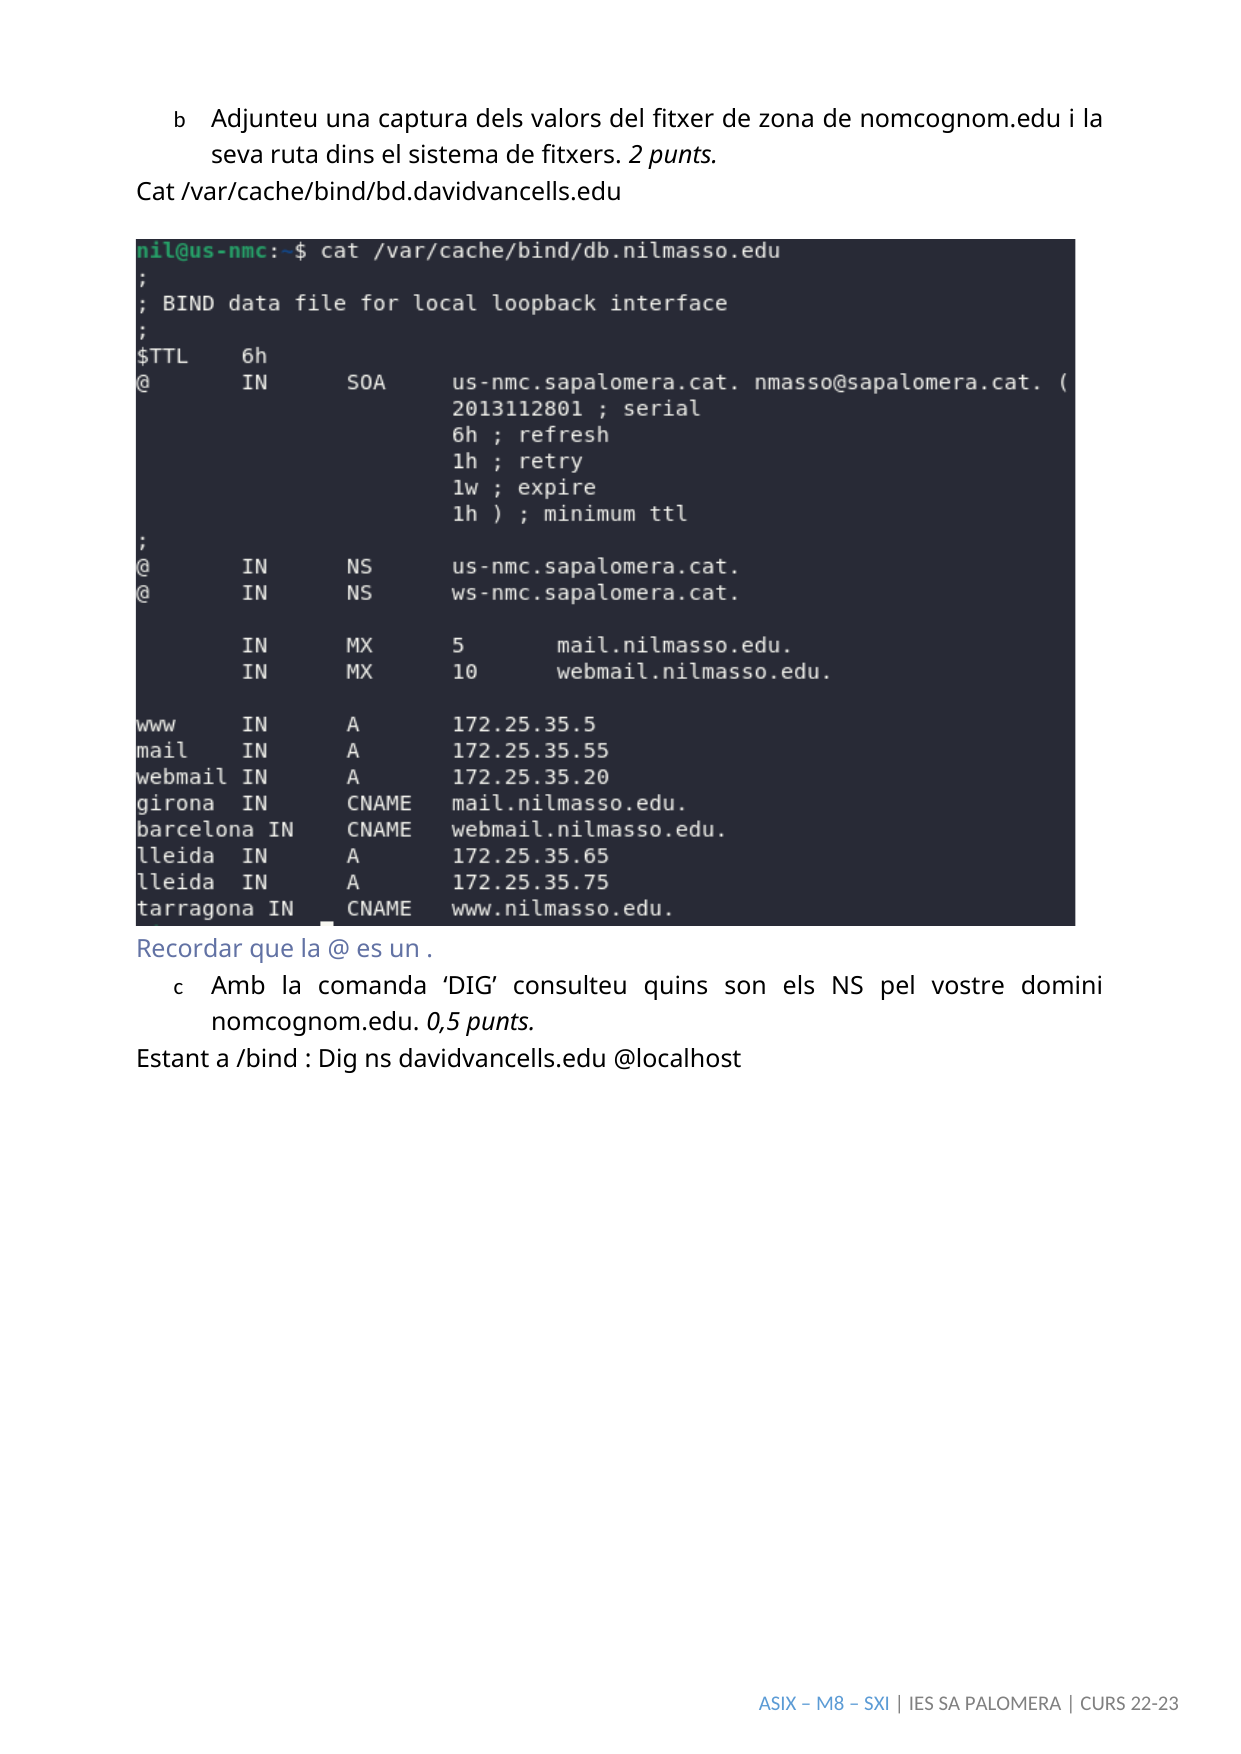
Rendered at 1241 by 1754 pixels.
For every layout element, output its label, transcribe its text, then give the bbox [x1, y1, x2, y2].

list Recordar que la @ es un . [136, 211, 1104, 964]
picture [135, 239, 1076, 926]
list Cat /var/cache/bind/bd.davidvancells.edu [136, 174, 1104, 208]
list Amb la comanda ‘DIG’ consulteu quins son els NS pel vostre domini nomcognom.edu. 0,5 punts. [173, 967, 1104, 1038]
list Estant a /bind : Dig ns davidvancells.edu @localhost [136, 1041, 1104, 1075]
list Adjunteu una captura dels valors del fitxer de zona de nomcognom.edu i la seva ruta dins el sistema de fitxers. 2 punts. [173, 100, 1104, 171]
